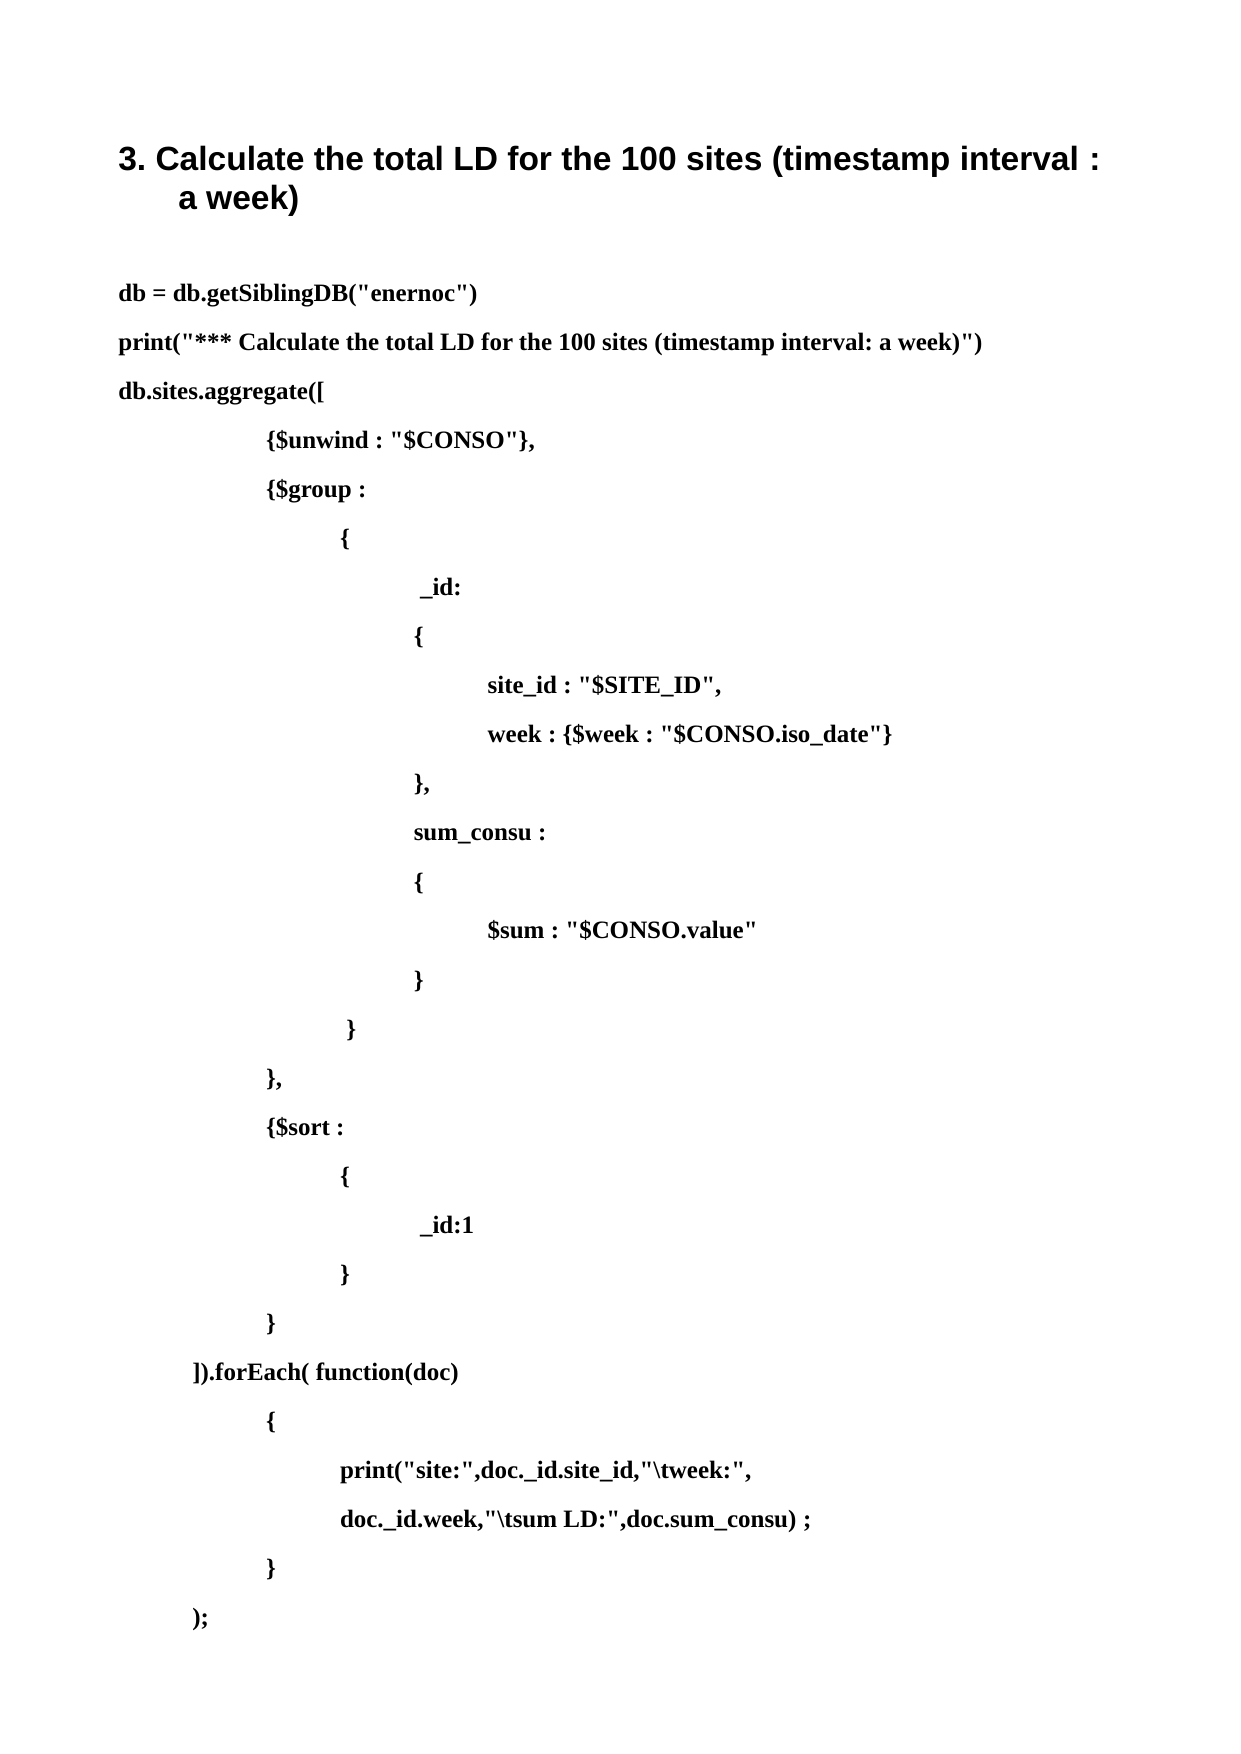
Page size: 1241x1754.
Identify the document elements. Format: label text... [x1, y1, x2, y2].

text { [118, 523, 1122, 552]
text } [118, 1553, 1122, 1582]
text } [118, 1014, 1122, 1042]
text { [118, 1406, 1122, 1435]
text { [118, 1161, 1122, 1190]
text }, [118, 1063, 1122, 1092]
text } [118, 965, 1122, 993]
text } [118, 1308, 1122, 1337]
text } [118, 1259, 1122, 1288]
text }, [118, 768, 1122, 797]
text sum_consu : [118, 817, 1122, 846]
text _id:1 [118, 1210, 1122, 1239]
subtitle 3. Calculate the total LD for the 100 sites (timestamp interval : a week) [118, 139, 1122, 216]
text { [118, 621, 1122, 650]
text site_id : "$SITE_ID", [118, 670, 1122, 699]
text doc._id.week,"\tsum LD:",doc.sum_consu) ; [118, 1504, 1122, 1533]
text ]).forEach( function(doc) [118, 1357, 1122, 1386]
text {$group : [118, 474, 1122, 503]
text print("site:",doc._id.site_id,"\tweek:", [118, 1455, 1122, 1484]
text week : {$week : "$CONSO.iso_date"} [118, 719, 1122, 748]
text $sum : "$CONSO.value" [118, 916, 1122, 944]
text ); [118, 1602, 1122, 1631]
text db.sites.aggregate([ [118, 376, 1122, 405]
text {$sort : [118, 1112, 1122, 1141]
text print("*** Calculate the total LD for the 100 sites (timestamp interval: a week)") [118, 327, 1122, 356]
text _id: [118, 572, 1122, 601]
text {$unwind : "$CONSO"}, [118, 425, 1122, 454]
text { [118, 867, 1122, 895]
text db = db.getSiblingDB("enernoc") [118, 278, 1122, 307]
